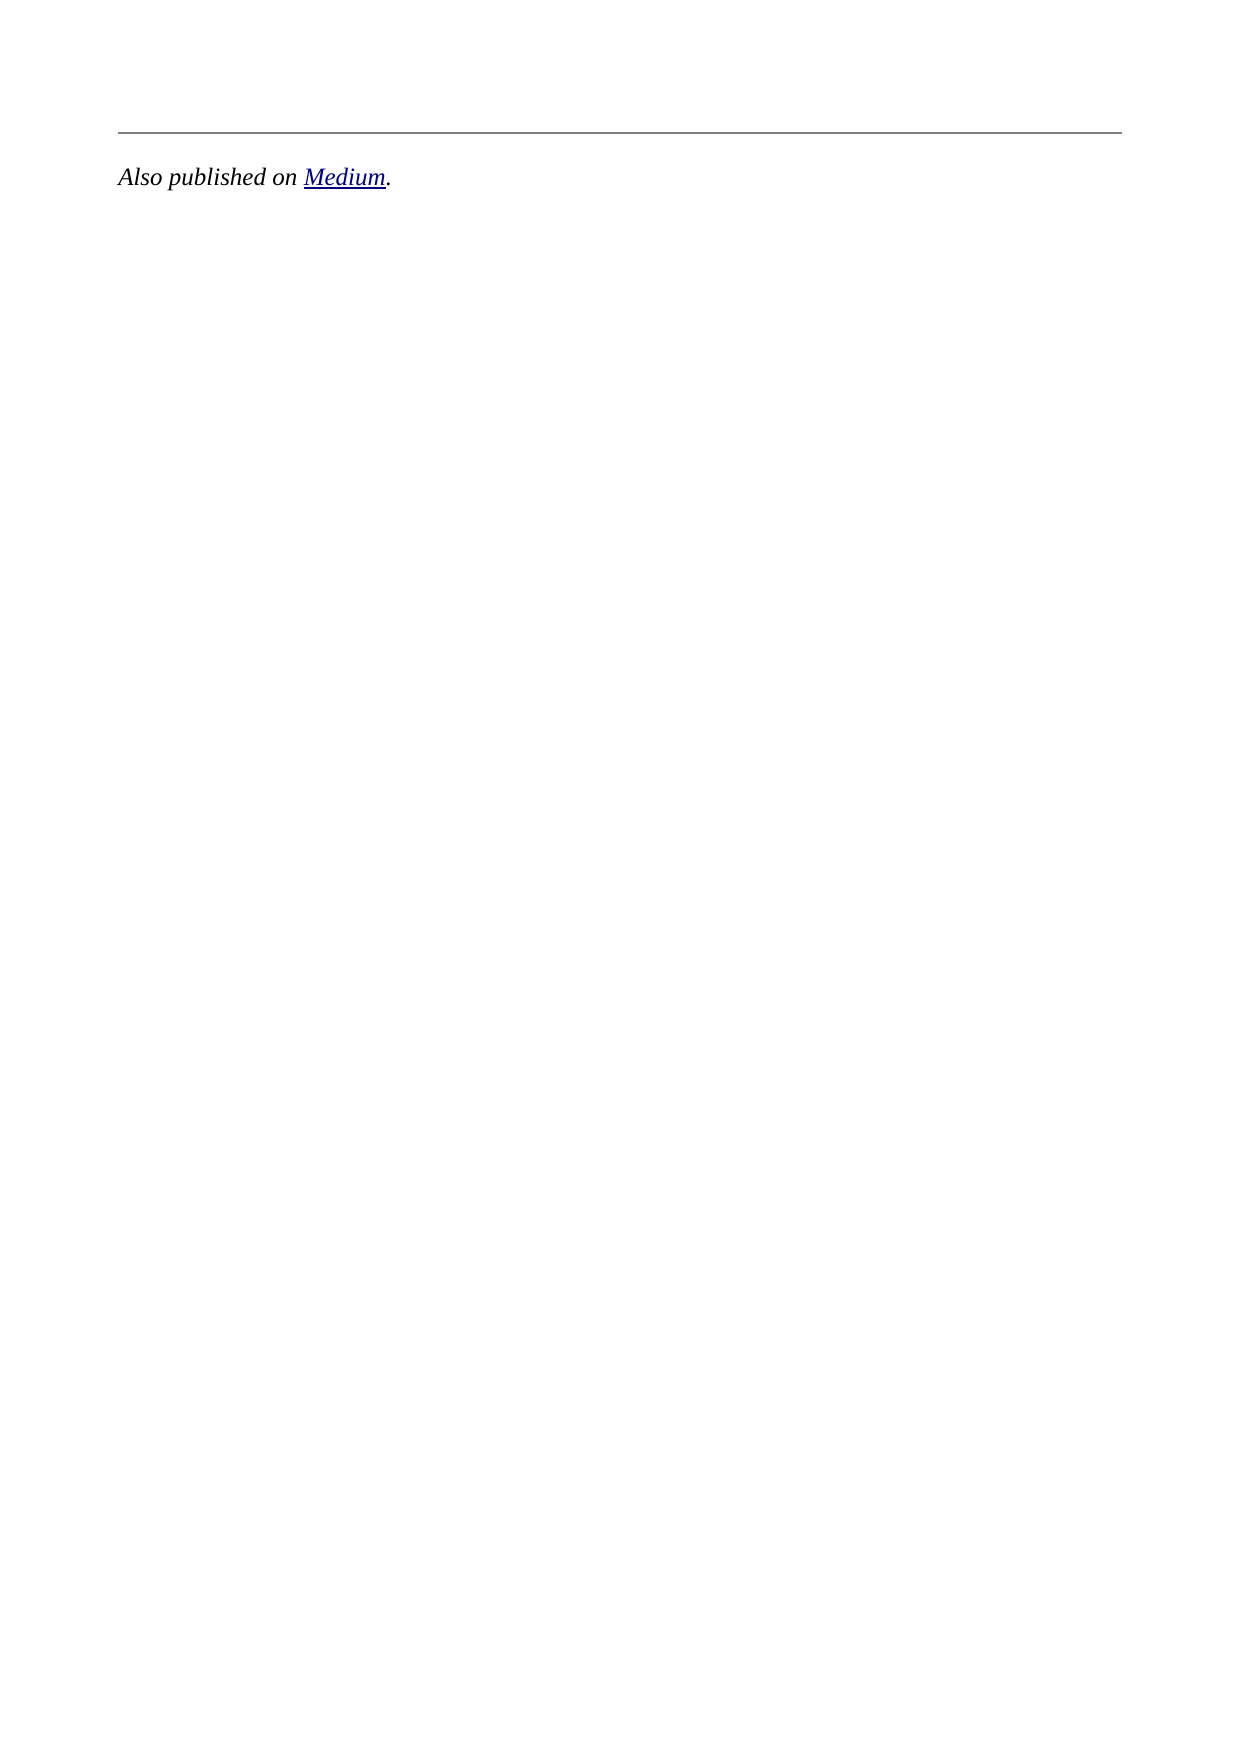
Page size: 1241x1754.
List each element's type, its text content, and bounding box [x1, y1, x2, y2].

text Also published on Medium. [118, 162, 1122, 191]
